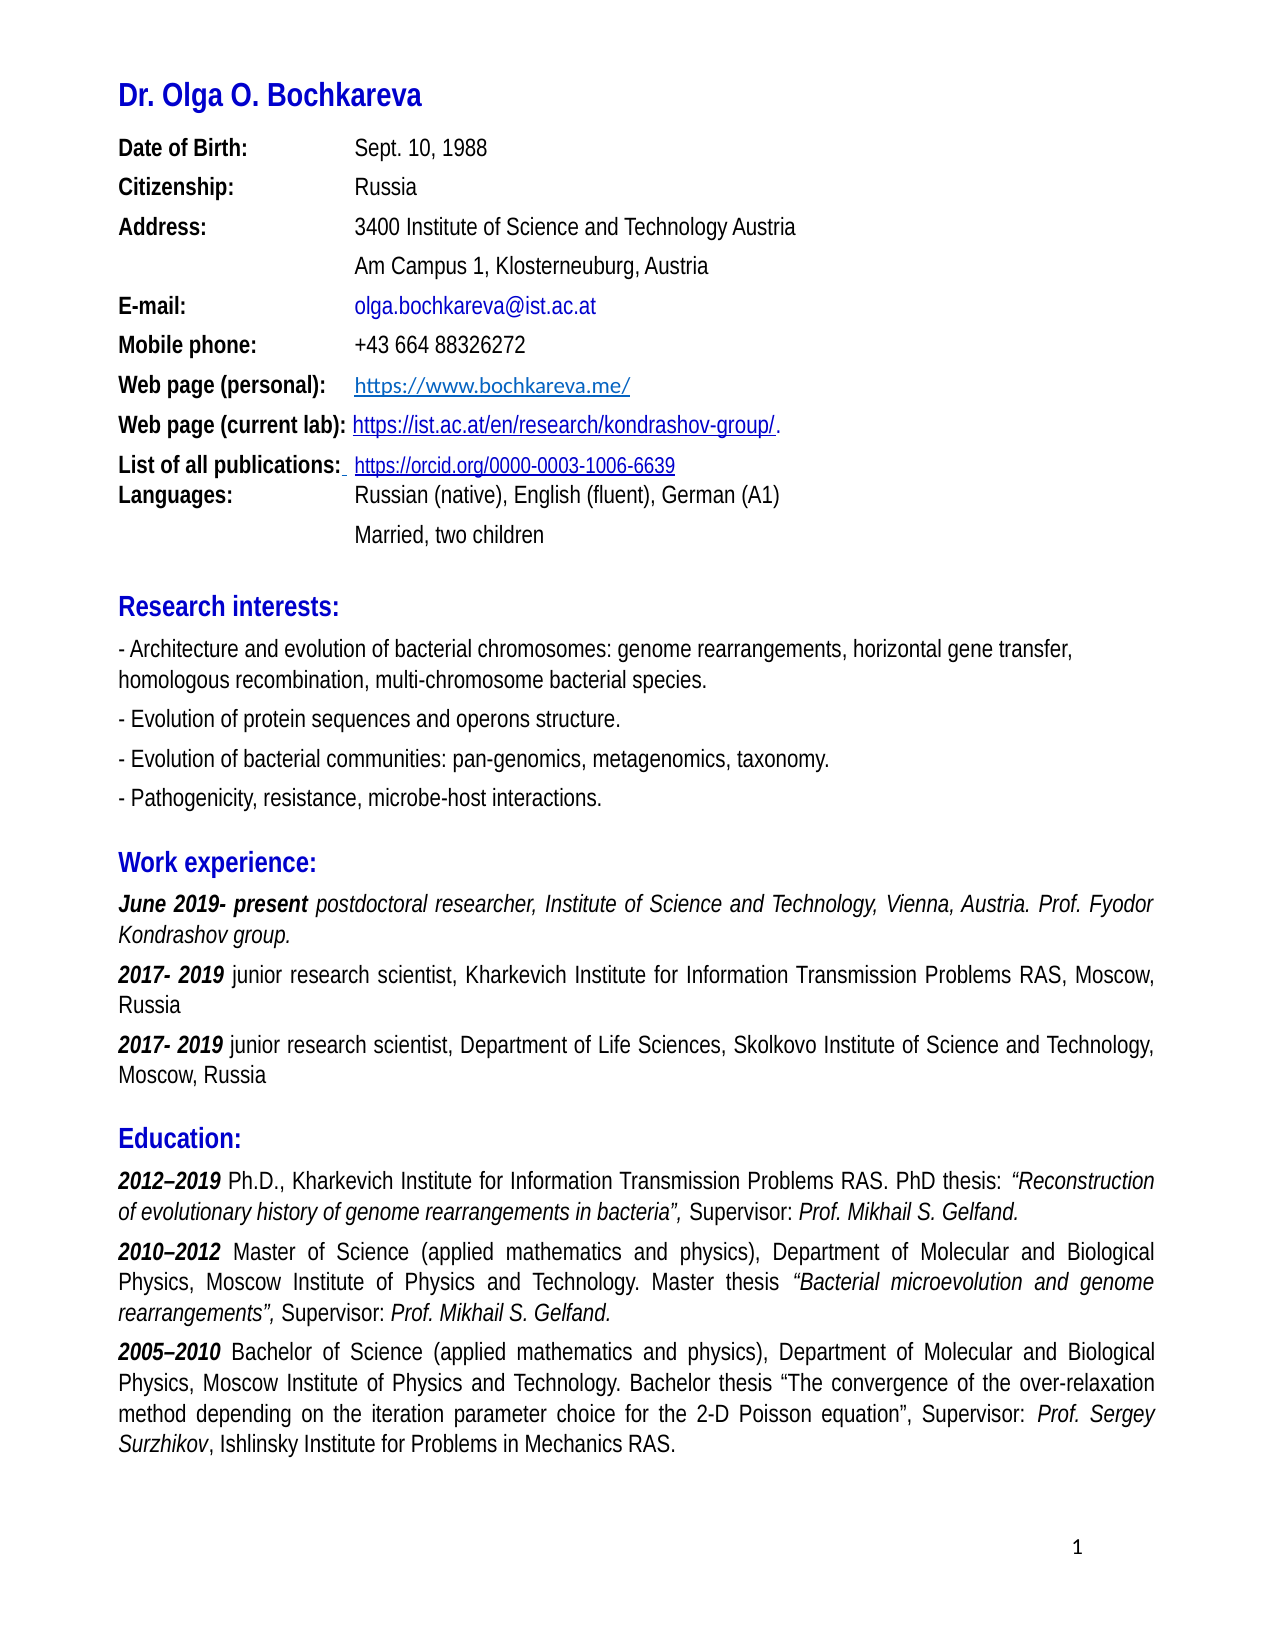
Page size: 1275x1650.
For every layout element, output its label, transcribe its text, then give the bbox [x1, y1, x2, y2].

text - Evolution of bacterial communities: pan-genomics, metagenomics, taxonomy. [118, 744, 1157, 772]
text Address: 3400 Institute of Science and Technology Austria [118, 212, 1157, 240]
text Married, two children [268, 520, 1157, 548]
text E-mail: olga.bochkareva@ist.ac.at [118, 291, 1157, 319]
text Citizenship: Russia [118, 172, 1157, 201]
text Dr. Olga O. Bochkareva [118, 75, 1157, 113]
text Research interests: [118, 589, 1157, 623]
text Am Campus 1, Klosterneuburg, Austria [118, 251, 1157, 280]
text List of all publications: https://orcid.org/0000-0003-1006-6639 [118, 450, 1157, 478]
text 2012–2019 Ph.D., Kharkevich Institute for Information Transmission Problems RAS. PhD thesis: “Reconstruction of evolutionary history of genome rearrangements in bacteria”, Supervisor: Prof. Mikhail S. Gelfand. [118, 1166, 1157, 1226]
text Education: [118, 1122, 1157, 1155]
text 2010–2012 Master of Science (applied mathematics and physics), Department of Molecular and Biological Physics, Moscow Institute of Physics and Technology. Master thesis “Bacterial microevolution and genome rearrangements”, Supervisor: Prof. Mikhail S. Gelfand. [118, 1237, 1157, 1326]
text Web page (personal): https://www.bochkareva.me/ [118, 370, 1157, 399]
text June 2019- present postdoctoral researcher, Institute of Science and Technology, Vienna, Austria. Prof. Fyodor Kondrashov group. [118, 889, 1157, 949]
text Web page (current lab): https://ist.ac.at/en/research/kondrashov-group/. [118, 410, 1157, 439]
text - Pathogenicity, resistance, microbe-host interactions. [118, 783, 1157, 812]
text Date of Birth: Sept. 10, 1988 [118, 132, 1157, 161]
text Work experience: [118, 845, 1157, 878]
text 2017- 2019 junior research scientist, Department of Life Sciences, Skolkovo Institute of Science and Technology, Moscow, Russia [118, 1030, 1157, 1089]
text - Evolution of protein sequences and operons structure. [118, 704, 1157, 733]
text 2005–2010 Bachelor of Science (applied mathematics and physics), Department of Molecular and Biological Physics, Moscow Institute of Physics and Technology. Bachelor thesis “The convergence of the over-relaxation method depending on the iteration parameter choice for the 2-D Poisson equation”, Supervisor: Prof. Sergey Surzhikov, Ishlinsky Institute for Problems in Mechanics RAS. [118, 1337, 1157, 1458]
text Languages: Russian (native), English (fluent), German (A1) [118, 480, 1157, 509]
text Mobile phone: +43 664 88326272 [118, 330, 1157, 359]
text - Architecture and evolution of bacterial chromosomes: genome rearrangements, horizontal gene transfer, homologous recombination, multi-chromosome bacterial species. [118, 634, 1157, 693]
text 2017- 2019 junior research scientist, Kharkevich Institute for Information Transmission Problems RAS, Moscow, Russia [118, 959, 1157, 1019]
